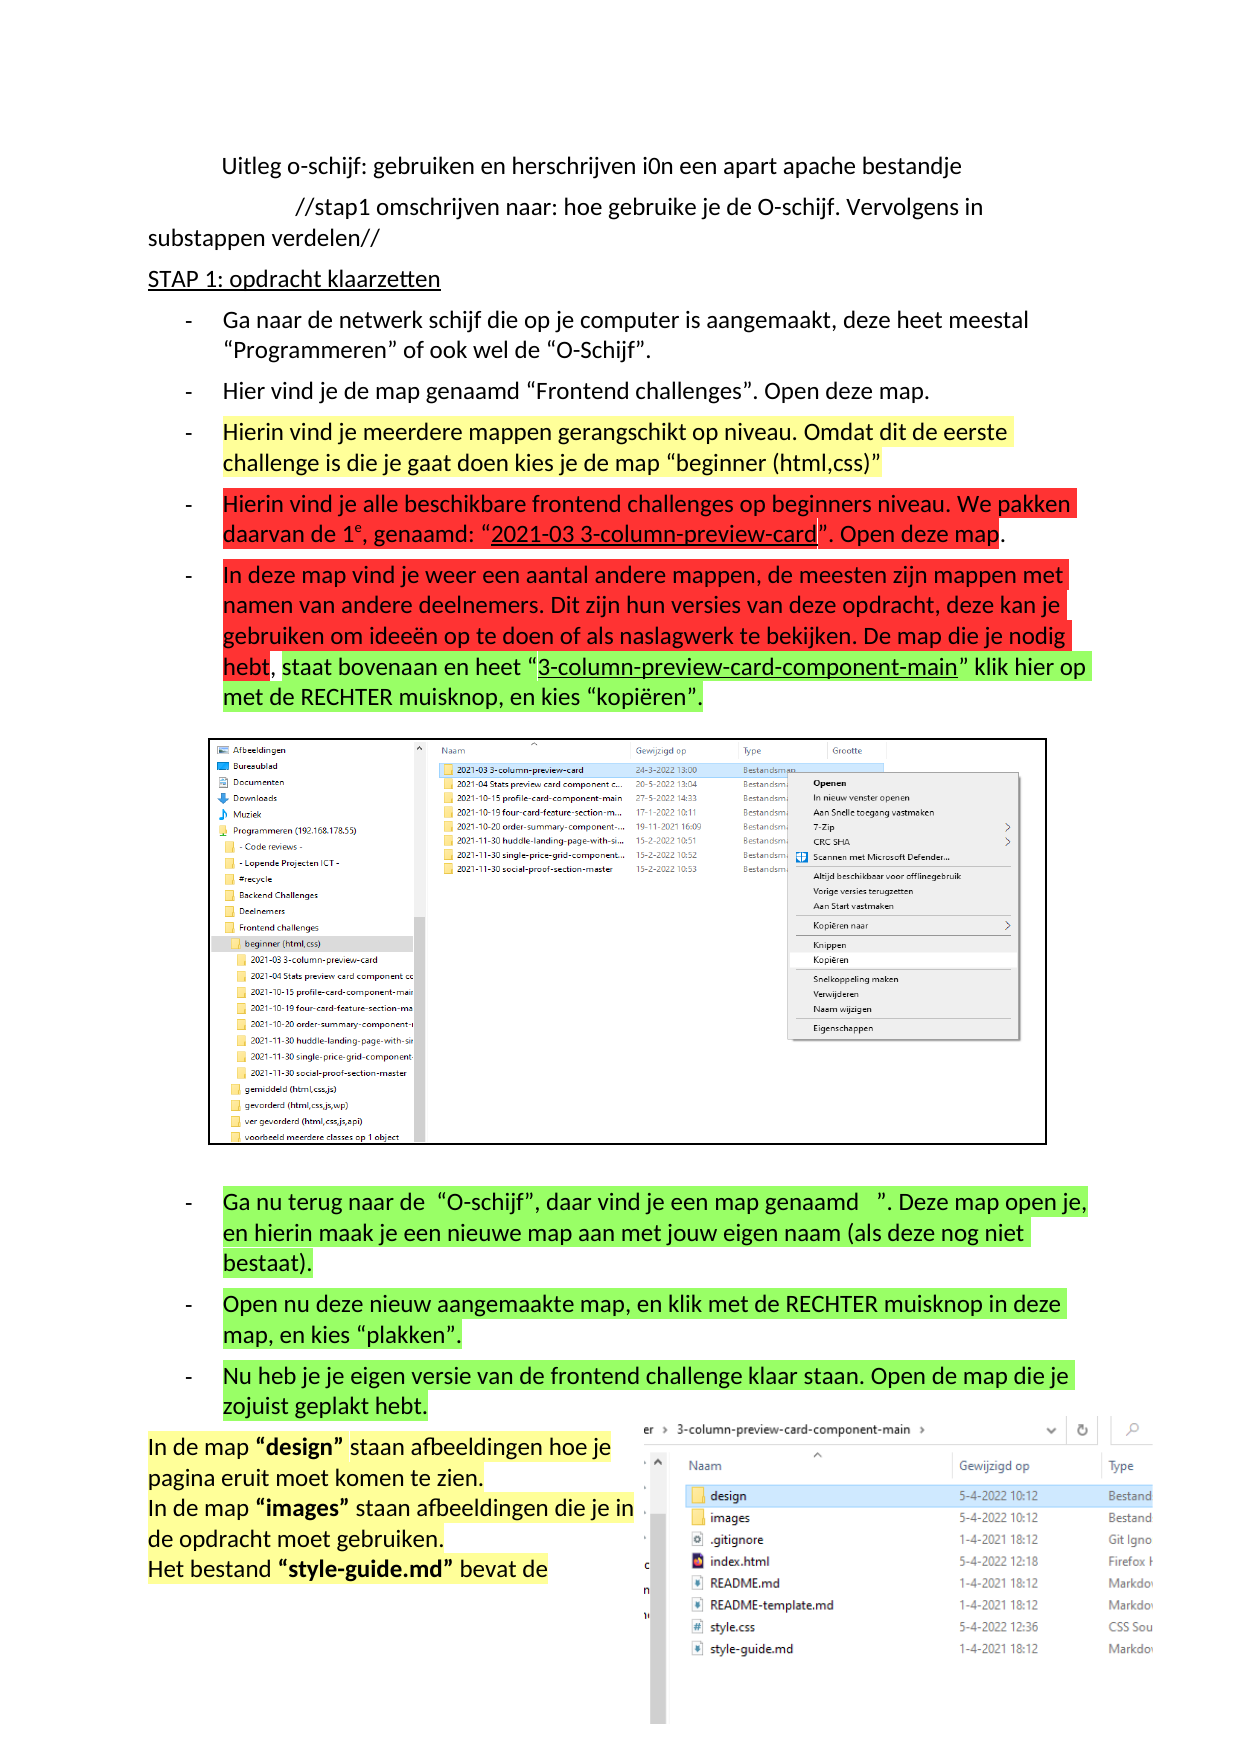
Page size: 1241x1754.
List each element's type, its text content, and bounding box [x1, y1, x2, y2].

list Ga nu terug naar de “O-schijf”, daar vind je een map genaamd ”. Deze map open je, en hierin maak je een nieuwe map aan met jouw eigen naam (als deze nog niet bestaat). [185, 1186, 1093, 1278]
list In deze map vind je weer een aantal andere mappen, de meesten zijn mappen met namen van andere deelnemers. Dit zijn hun versies van deze opdracht, deze kan je gebruiken om ideeën op te doen of als naslagwerk te bekijken. De map die je nodig hebt, staat bovenaan en heet “3-column-preview-card-component-main” klik hier op met de RECHTER muisknop, en kies “kopiëren”. [185, 559, 1093, 712]
picture [644, 1416, 1153, 1724]
text Uitleg o-schijf: gebruiken en herschrijven i0n een apart apache bestandje [148, 151, 1093, 181]
list Open nu deze nieuw aangemaakte map, en klik met de RECHTER muisknop in deze map, en kies “plakken”. [185, 1288, 1093, 1349]
picture [211, 741, 1044, 1142]
text STAP 1: opdracht klaarzetten [148, 263, 1093, 293]
list Hierin vind je meerdere mappen gerangschikt op niveau. Omdat dit de eerste challenge is die je gaat doen kies je de map “beginner (html,css)” [185, 416, 1093, 477]
list Hierin vind je alle beschikbare frontend challenges op beginners niveau. We pakken daarvan de 1e, genaamd: “2021-03 3-column-preview-card”. Open deze map. [185, 488, 1093, 549]
text In de map “design” staan afbeeldingen hoe je pagina eruit moet komen te zien. In de map “images” staan afbeeldingen die je in de opdracht moet gebruiken. Het bestand “style-guide.md” bevat de [148, 1431, 644, 1584]
text //stap1 omschrijven naar: hoe gebruike je de O-schijf. Vervolgens in substappen verdelen// [148, 191, 1093, 252]
list Nu heb je je eigen versie van de frontend challenge klaar staan. Open de map die je zojuist geplakt hebt. [185, 1360, 1093, 1421]
list Hier vind je de map genaamd “Frontend challenges”. Open deze map. [185, 375, 1093, 406]
list Ga naar de netwerk schijf die op je computer is aangemaakt, deze heet meestal “Programmeren” of ook wel de “O-Schijf”. [185, 304, 1093, 365]
